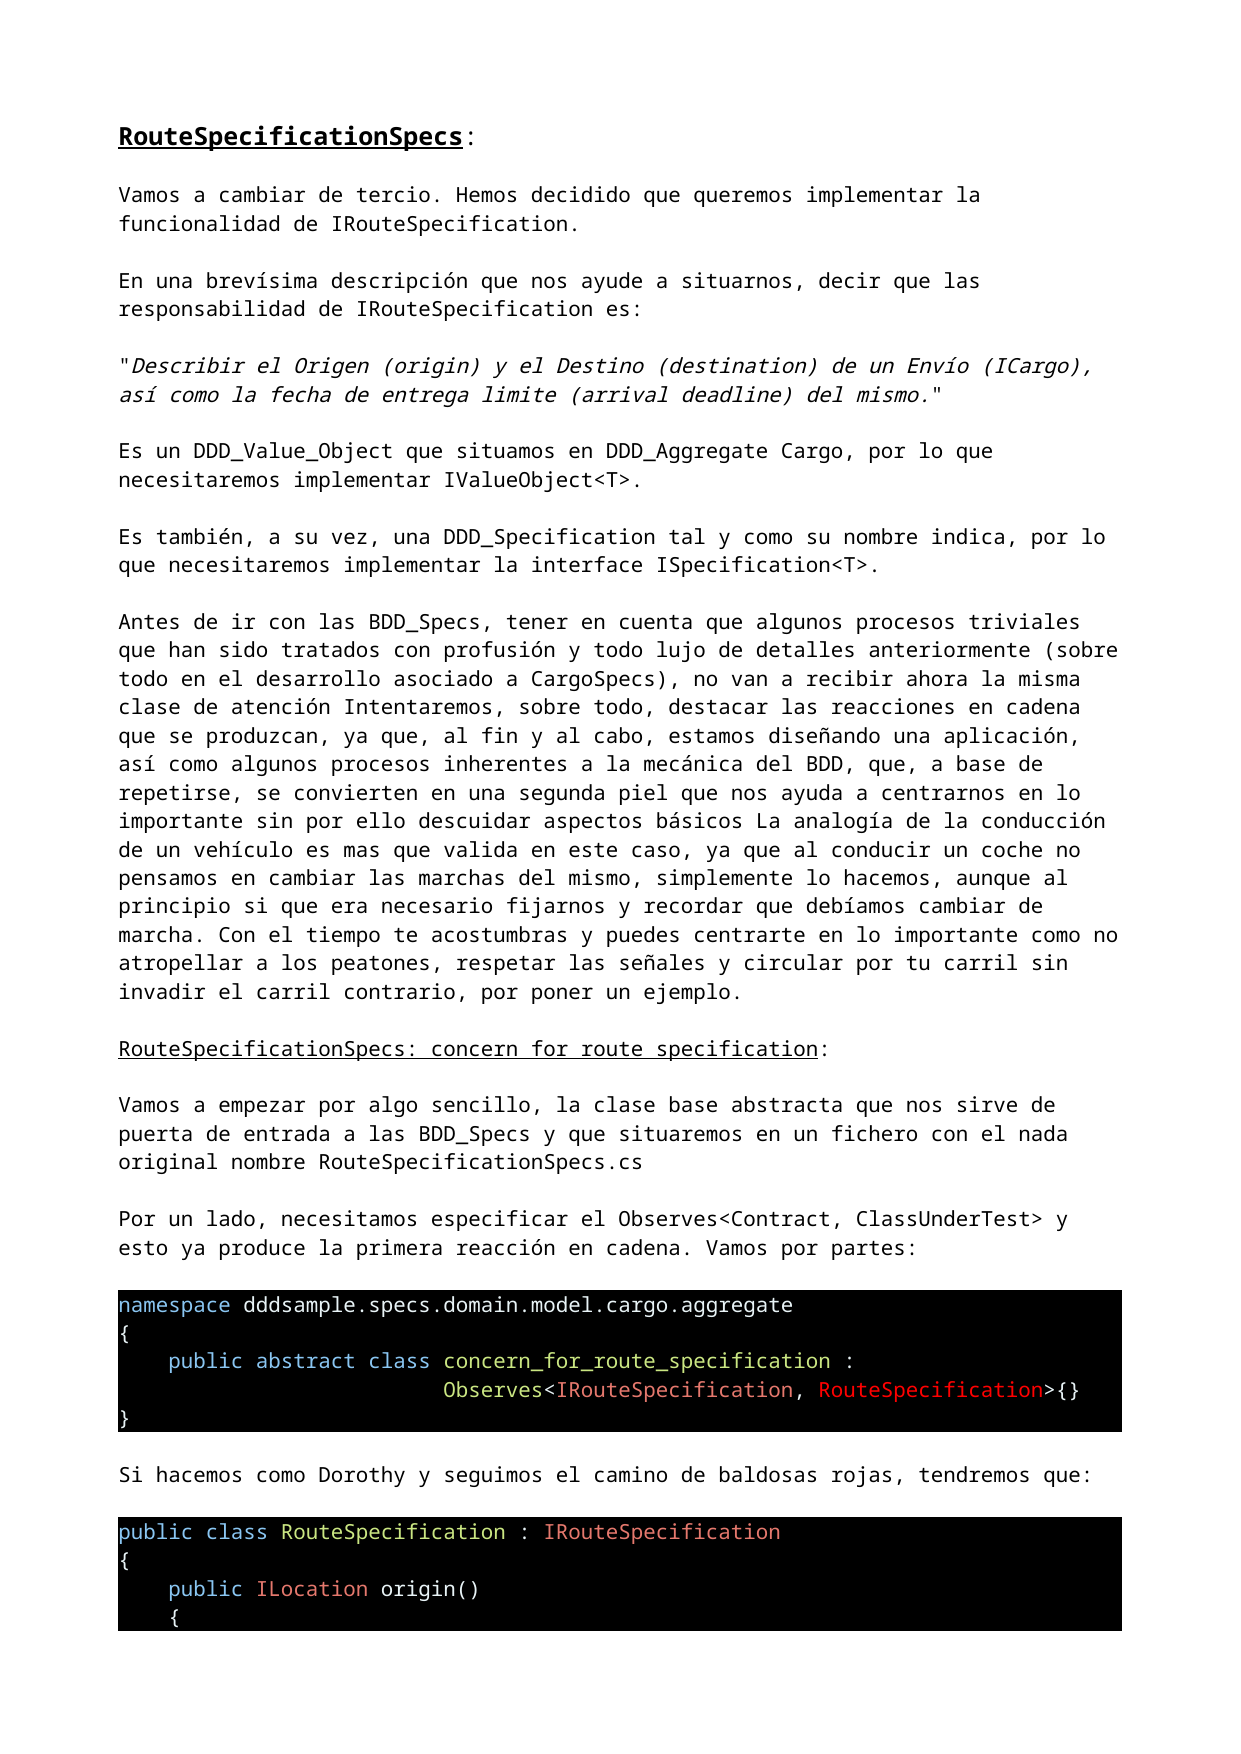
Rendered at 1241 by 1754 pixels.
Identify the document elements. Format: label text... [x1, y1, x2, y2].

text namespace dddsample.specs.domain.model.cargo.aggregate [118, 1290, 1122, 1318]
text { [118, 1602, 1122, 1631]
text "Describir el Origen (origin) y el Destino (destination) de un Envío (ICargo), así como la fecha de entrega limite (arrival deadline) del mismo." [118, 351, 1122, 408]
text Es también, a su vez, una DDD_Specification tal y como su nombre indica, por lo que necesitaremos implementar la interface ISpecification<T>. [118, 522, 1122, 579]
text Observes<IRouteSpecification, RouteSpecification>{} [118, 1375, 1122, 1403]
text En una brevísima descripción que nos ayude a situarnos, decir que las responsabilidad de IRouteSpecification es: [118, 266, 1122, 323]
text public ILocation origin() [118, 1574, 1122, 1602]
text public class RouteSpecification : IRouteSpecification [118, 1517, 1122, 1546]
text Vamos a cambiar de tercio. Hemos decidido que queremos implementar la funcionalidad de IRouteSpecification. [118, 181, 1122, 237]
text { [118, 1318, 1122, 1347]
text RouteSpecificationSpecs: [118, 118, 1122, 152]
text { [118, 1546, 1122, 1574]
text Antes de ir con las BDD_Specs, tener en cuenta que algunos procesos triviales que han sido tratados con profusión y todo lujo de detalles anteriormente (sobre todo en el desarrollo asociado a CargoSpecs), no van a recibir ahora la misma clase de atención Intentaremos, sobre todo, destacar las reacciones en cadena que se produzcan, ya que, al fin y al cabo, estamos diseñando una aplicación, así como algunos procesos inherentes a la mecánica del BDD, que, a base de repetirse, se convierten en una segunda piel que nos ayuda a centrarnos en lo importante sin por ello descuidar aspectos básicos La analogía de la conducción de un vehículo es mas que valida en este caso, ya que al conducir un coche no pensamos en cambiar las marchas del mismo, simplemente lo hacemos, aunque al principio si que era necesario fijarnos y recordar que debíamos cambiar de marcha. Con el tiempo te acostumbras y puedes centrarte en lo importante como no atropellar a los peatones, respetar las señales y circular por tu carril sin invadir el carril contrario, por poner un ejemplo. [118, 607, 1122, 1005]
text RouteSpecificationSpecs: concern for route specification: [118, 1034, 1122, 1062]
text public abstract class concern_for_route_specification : [118, 1347, 1122, 1375]
text } [118, 1403, 1122, 1432]
text Por un lado, necesitamos especificar el Observes<Contract, ClassUnderTest> y esto ya produce la primera reacción en cadena. Vamos por partes: [118, 1204, 1122, 1261]
text Si hacemos como Dorothy y seguimos el camino de baldosas rojas, tendremos que: [118, 1460, 1122, 1489]
text Vamos a empezar por algo sencillo, la clase base abstracta que nos sirve de puerta de entrada a las BDD_Specs y que situaremos en un fichero con el nada original nombre RouteSpecificationSpecs.cs [118, 1091, 1122, 1176]
text Es un DDD_Value_Object que situamos en DDD_Aggregate Cargo, por lo que necesitaremos implementar IValueObject<T>. [118, 437, 1122, 493]
